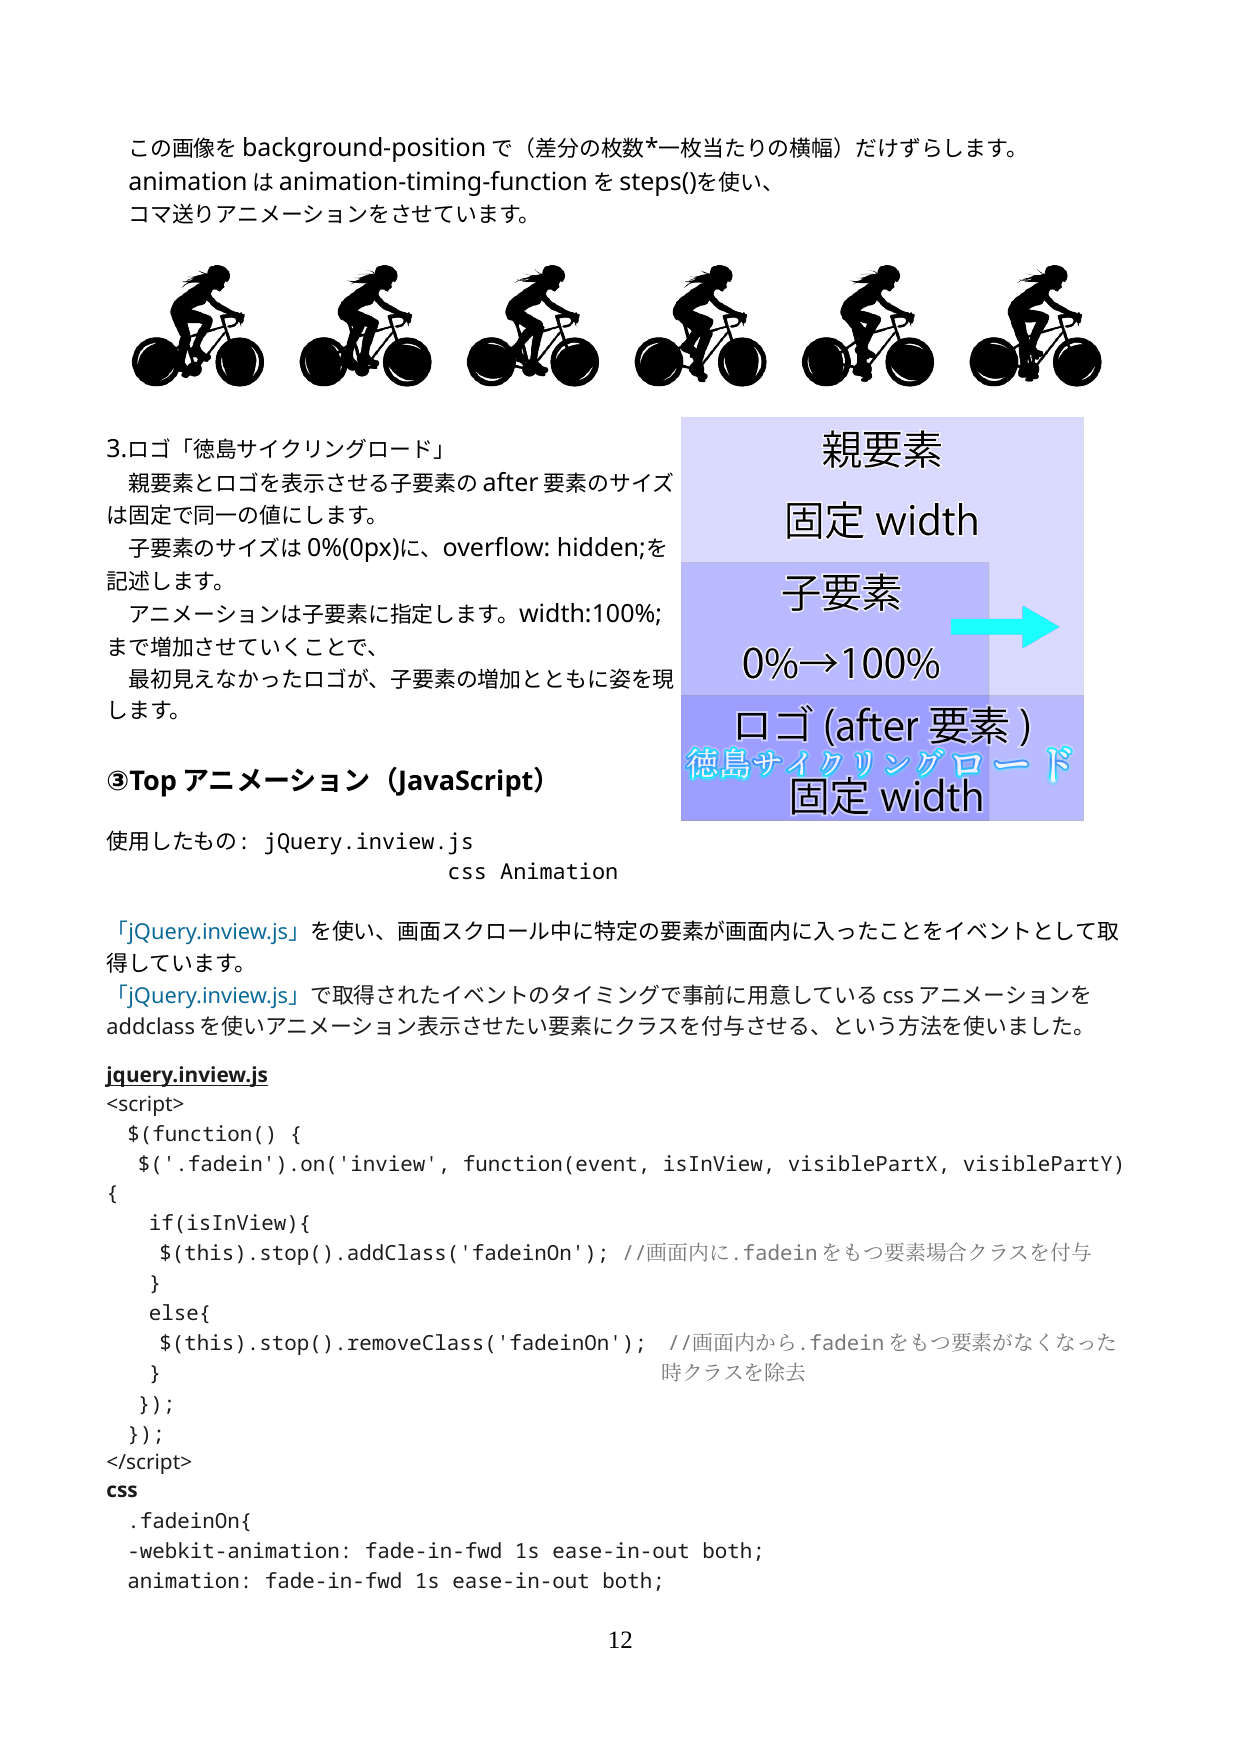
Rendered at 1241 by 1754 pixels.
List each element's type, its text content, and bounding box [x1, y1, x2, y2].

text .fadeinOn{ [106, 1504, 1134, 1534]
text コマ送りアニメーションをさせています。 [106, 197, 1134, 229]
text アニメーションは子要素に指定します。width:100%;まで増加させていくことで、 [106, 596, 681, 662]
text else{ [106, 1297, 1134, 1327]
text [1084, 430, 1134, 464]
text }); [106, 1417, 1134, 1447]
picture [118, 228, 1123, 397]
text [1084, 596, 1134, 662]
text 「jQuery.inview.js」を使い、画面スクロール中に特定の要素が画面内に入ったことをイベントとして取得しています。 [106, 914, 1134, 978]
text $(this).stop().addClass('fadeinOn'); //画面内に.fadeinをもつ要素場合クラスを付与 [106, 1236, 1134, 1267]
text -webkit-animation: fade-in-fwd 1s ease-in-out both; [106, 1534, 1134, 1564]
text animation: fade-in-fwd 1s ease-in-out both; [106, 1564, 1134, 1594]
text [1084, 530, 1134, 596]
text ③Topアニメーション（JavaScript） [106, 759, 681, 798]
text $(function() { [106, 1117, 1134, 1148]
text addclassを使いアニメーション表示させたい要素にクラスを付与させる、という方法を使いました。 [106, 1009, 1134, 1041]
text } [106, 1267, 1134, 1297]
text 最初見えなかったロゴが、子要素の増加とともに姿を現します。 [106, 662, 681, 725]
text 「jQuery.inview.js」で取得されたイベントのタイミングで事前に用意しているcssアニメーションを [106, 978, 1134, 1009]
text } 時クラスを除去 [106, 1357, 1134, 1387]
text [1084, 662, 1134, 725]
text [1084, 759, 1134, 798]
text <script> [106, 1089, 1134, 1117]
text 使用したもの: jQuery.inview.js [106, 824, 1134, 856]
text jquery.inview.js [106, 1061, 1134, 1089]
text css [106, 1476, 1134, 1504]
text </script> [106, 1447, 1134, 1476]
text if(isInView){ [106, 1206, 1134, 1236]
text animationはanimation-timing-functionをsteps()を使い、 [106, 163, 1134, 197]
text この画像をbackground-positionで（差分の枚数*一枚当たりの横幅）だけずらします。 [106, 129, 1134, 163]
picture [681, 417, 1084, 821]
text css Animation [106, 856, 1134, 886]
text 子要素のサイズは0%(0px)に、overflow: hidden;を記述します。 [106, 530, 681, 596]
text $('.fadein').on('inview', function(event, isInView, visiblePartX, visiblePartY) { [106, 1148, 1134, 1206]
text [1084, 464, 1134, 530]
text $(this).stop().removeClass('fadeinOn'); //画面内から.fadeinをもつ要素がなくなった [106, 1327, 1134, 1357]
text 3.ロゴ「徳島サイクリングロード」 [106, 430, 681, 464]
text 親要素とロゴを表示させる子要素のafter要素のサイズは固定で同一の値にします。 [106, 464, 681, 530]
text }); [106, 1387, 1134, 1417]
